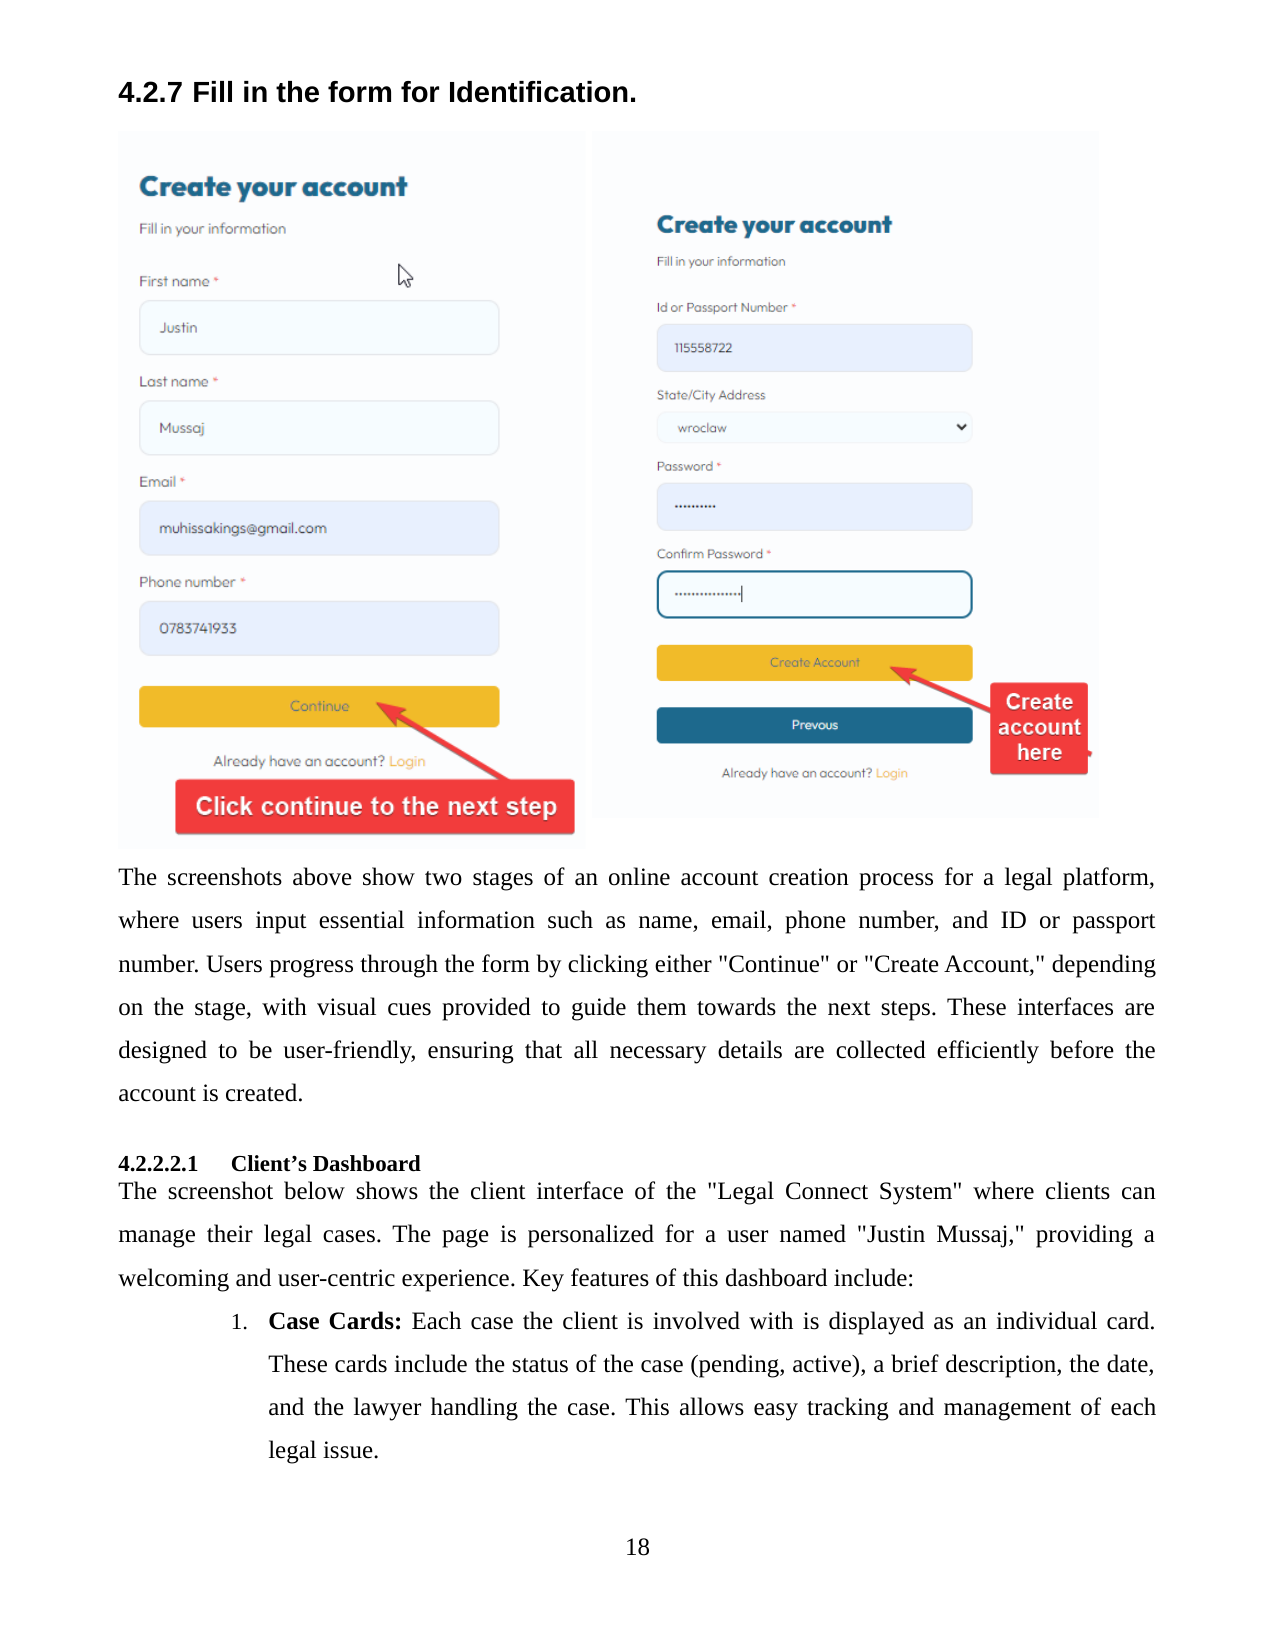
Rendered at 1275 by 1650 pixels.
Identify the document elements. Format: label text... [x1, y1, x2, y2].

list Case Cards: Each case the client is involved with is displayed as an individual card. These cards include the status of the case (pending, active), a brief description, the date, and the lawyer handling the case. This allows easy tracking and management of each legal issue. [231, 1306, 1157, 1464]
text The screenshots above show two stages of an online account creation process for a legal platform, where users input essential information such as name, email, phone number, and ID or passport number. Users progress through the form by clicking either "Continue" or "Create Account," depending on the stage, with visual cues provided to guide them towards the next steps. These interfaces are designed to be user-friendly, ensuring that all necessary details are collected efficiently before the account is created. [118, 862, 1157, 1107]
list Client’s Dashboard [118, 1150, 1157, 1176]
subtitle Fill in the form for Identification. [118, 75, 1157, 108]
text The screenshot below shows the client interface of the "Legal Connect System" where clients can manage their legal cases. The page is personalized for a user named "Justin Mussaj," providing a welcoming and user-centric experience. Key features of this dashboard include: [118, 1176, 1157, 1291]
